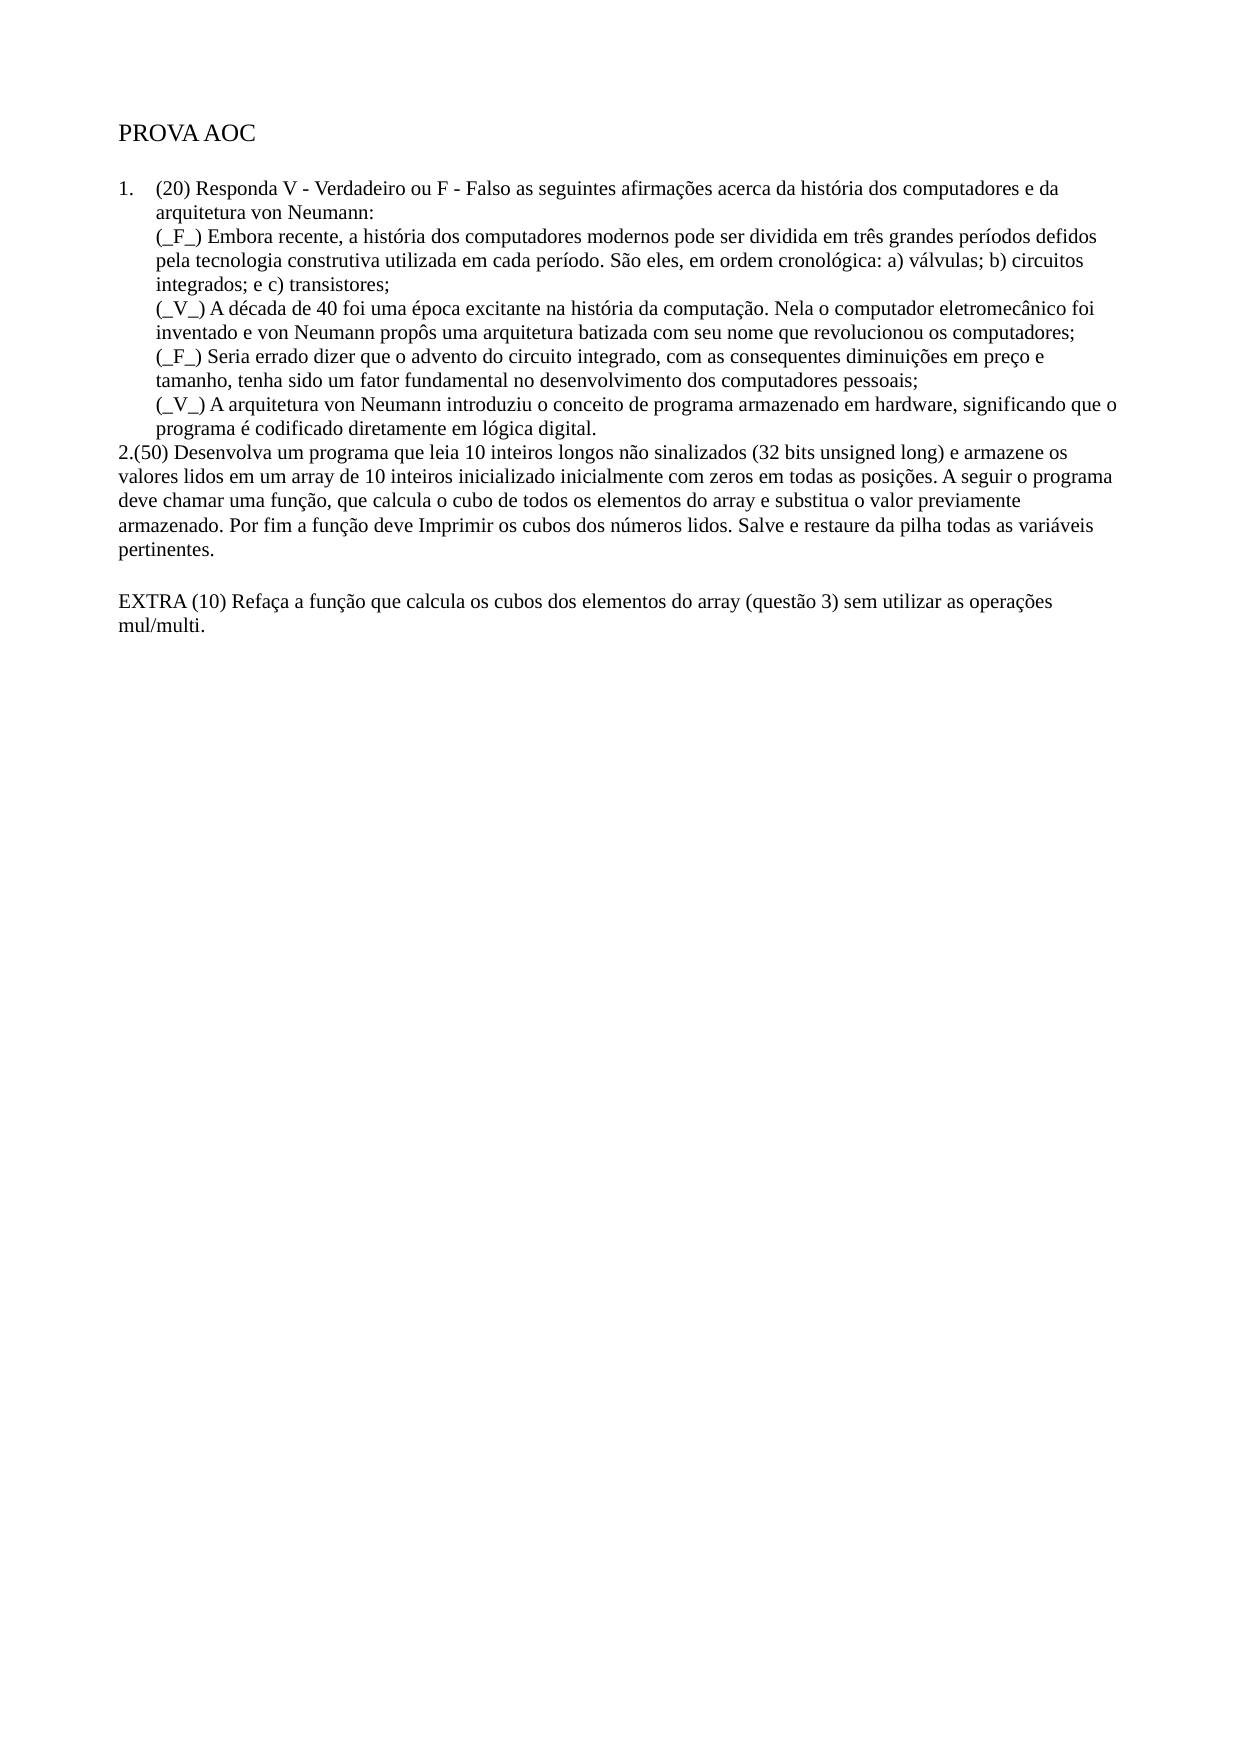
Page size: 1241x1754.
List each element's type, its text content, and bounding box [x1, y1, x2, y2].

list (_F_) Embora recente, a história dos computadores modernos pode ser dividida em três grandes períodos defidos pela tecnologia construtiva utilizada em cada período. São eles, em ordem cronológica: a) válvulas; b) circuitos integrados; e c) transistores; [156, 224, 1122, 296]
list 2.(50) Desenvolva um programa que leia 10 inteiros longos não sinalizados (32 bits unsigned long) e armazene os valores lidos em um array de 10 inteiros inicializado inicialmente com zeros em todas as posições. A seguir o programa deve chamar uma função, que calcula o cubo de todos os elementos do array e substitua o valor previamente armazenado. Por fim a função deve Imprimir os cubos dos números lidos. Salve e restaure da pilha todas as variáveis pertinentes. [118, 440, 1122, 561]
list (_V_) A década de 40 foi uma época excitante na história da computação. Nela o computador eletromecânico foi inventado e von Neumann propôs uma arquitetura batizada com seu nome que revolucionou os computadores; [156, 296, 1122, 344]
list (_F_) Seria errado dizer que o advento do circuito integrado, com as consequentes diminuições em preço e tamanho, tenha sido um fator fundamental no desenvolvimento dos computadores pessoais; [156, 344, 1122, 392]
text PROVA AOC [118, 118, 1122, 147]
list (_V_) A arquitetura von Neumann introduziu o conceito de programa armazenado em hardware, significando que o programa é codificado diretamente em lógica digital. [156, 392, 1122, 440]
text EXTRA (10) Refaça a função que calcula os cubos dos elementos do array (questão 3) sem utilizar as operações mul/multi. [118, 589, 1122, 637]
list (20) Responda V - Verdadeiro ou F - Falso as seguintes afirmações acerca da história dos computadores e da arquitetura von Neumann: [118, 176, 1122, 224]
